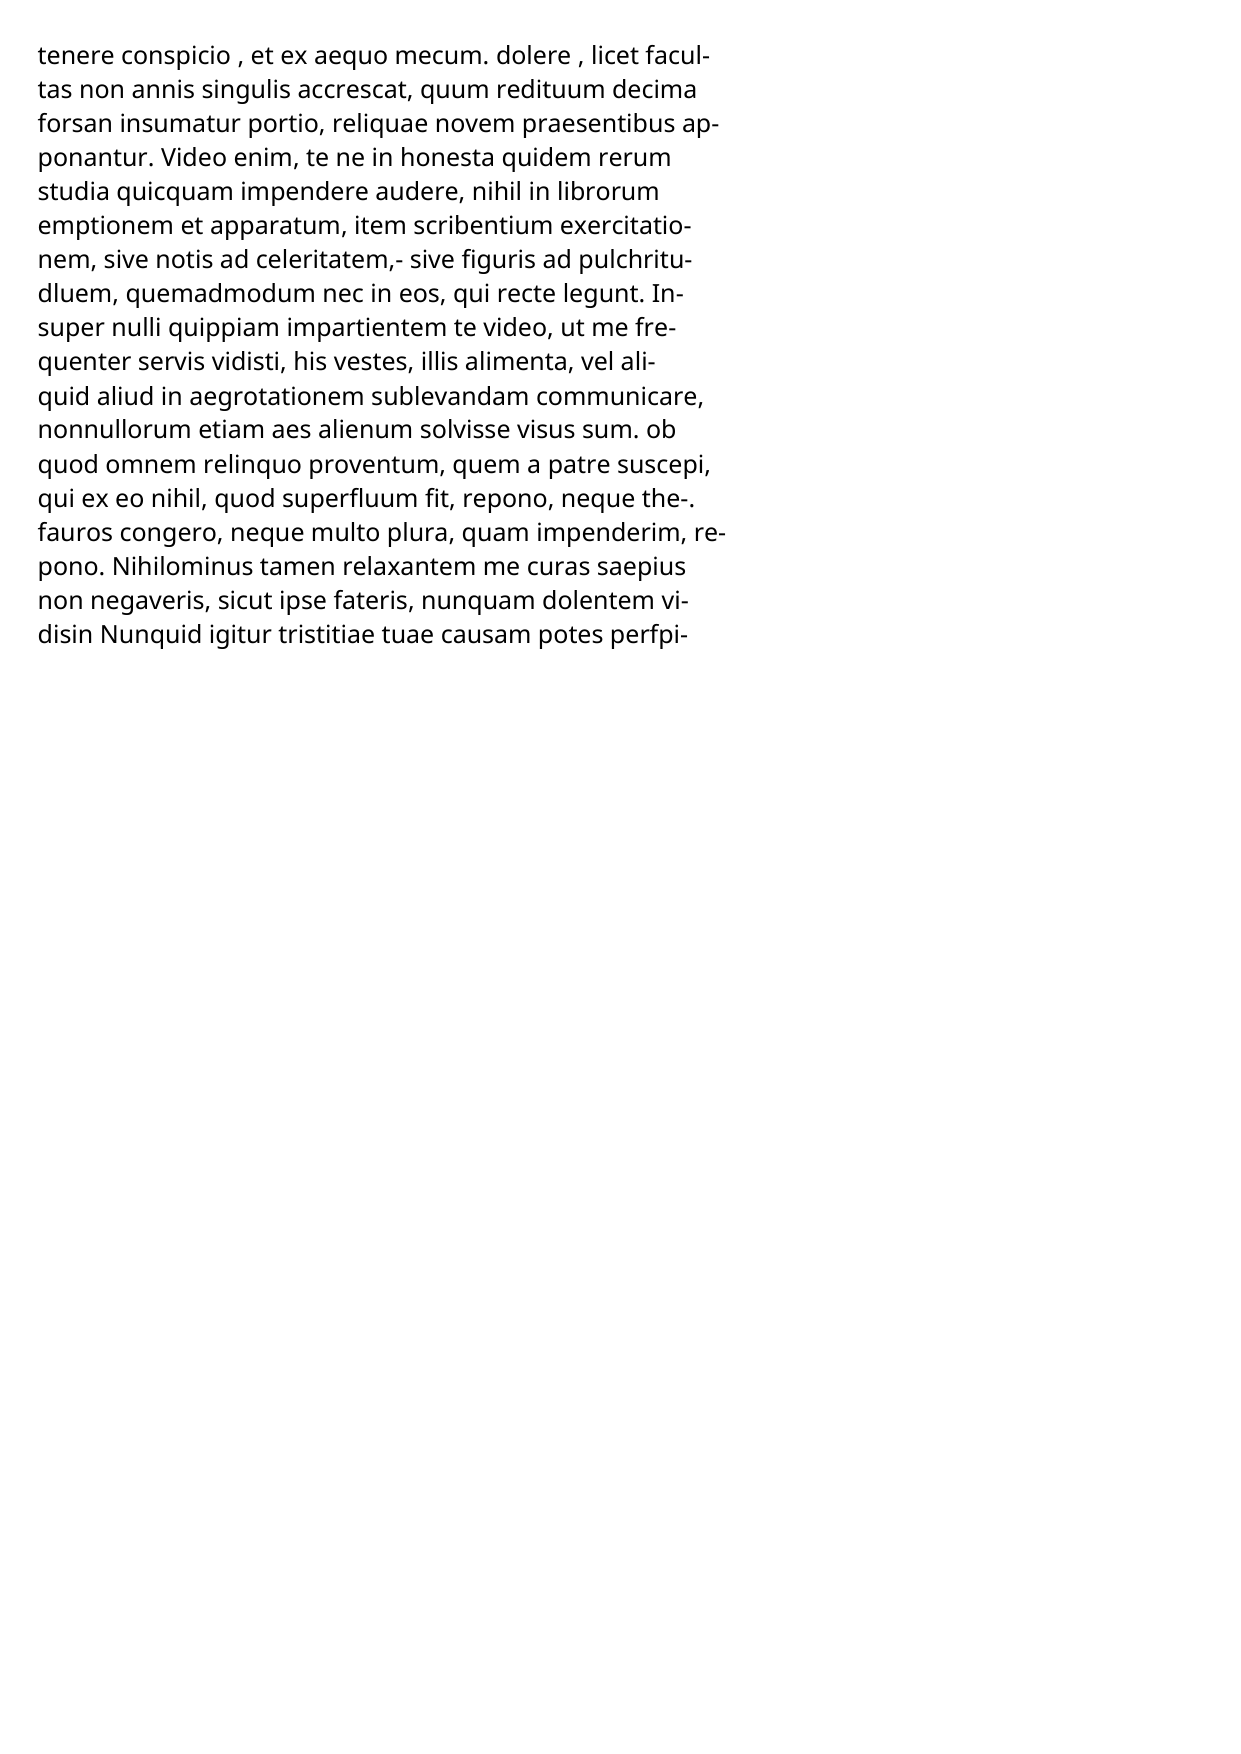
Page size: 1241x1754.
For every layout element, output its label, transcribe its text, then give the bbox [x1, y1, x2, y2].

text tenere conspicio , et ex aequo mecum. dolere , licet facul- tas non annis singulis accrescat, quum redituum decima forsan insumatur portio, reliquae novem praesentibus ap- ponantur. Video enim, te ne in honesta quidem rerum studia quicquam impendere audere, nihil in librorum emptionem et apparatum, item scribentium exercitatio- nem, sive notis ad celeritatem,- sive figuris ad pulchritu- dluem, quemadmodum nec in eos, qui recte legunt. In- super nulli quippiam impartientem te video, ut me fre- quenter servis vidisti, his vestes, illis alimenta, vel ali- quid aliud in aegrotationem sublevandam communicare, nonnullorum etiam aes alienum solvisse visus sum. ob quod omnem relinquo proventum, quem a patre suscepi, qui ex eo nihil, quod superfluum fit, repono, neque the-. fauros congero, neque multo plura, quam impenderim, re- pono. Nihilominus tamen relaxantem me curas saepius non negaveris, sicut ipse fateris, nunquam dolentem vi- disin Nunquid igitur tristitiae tuae causam potes perfpi- [37, 37, 1203, 651]
